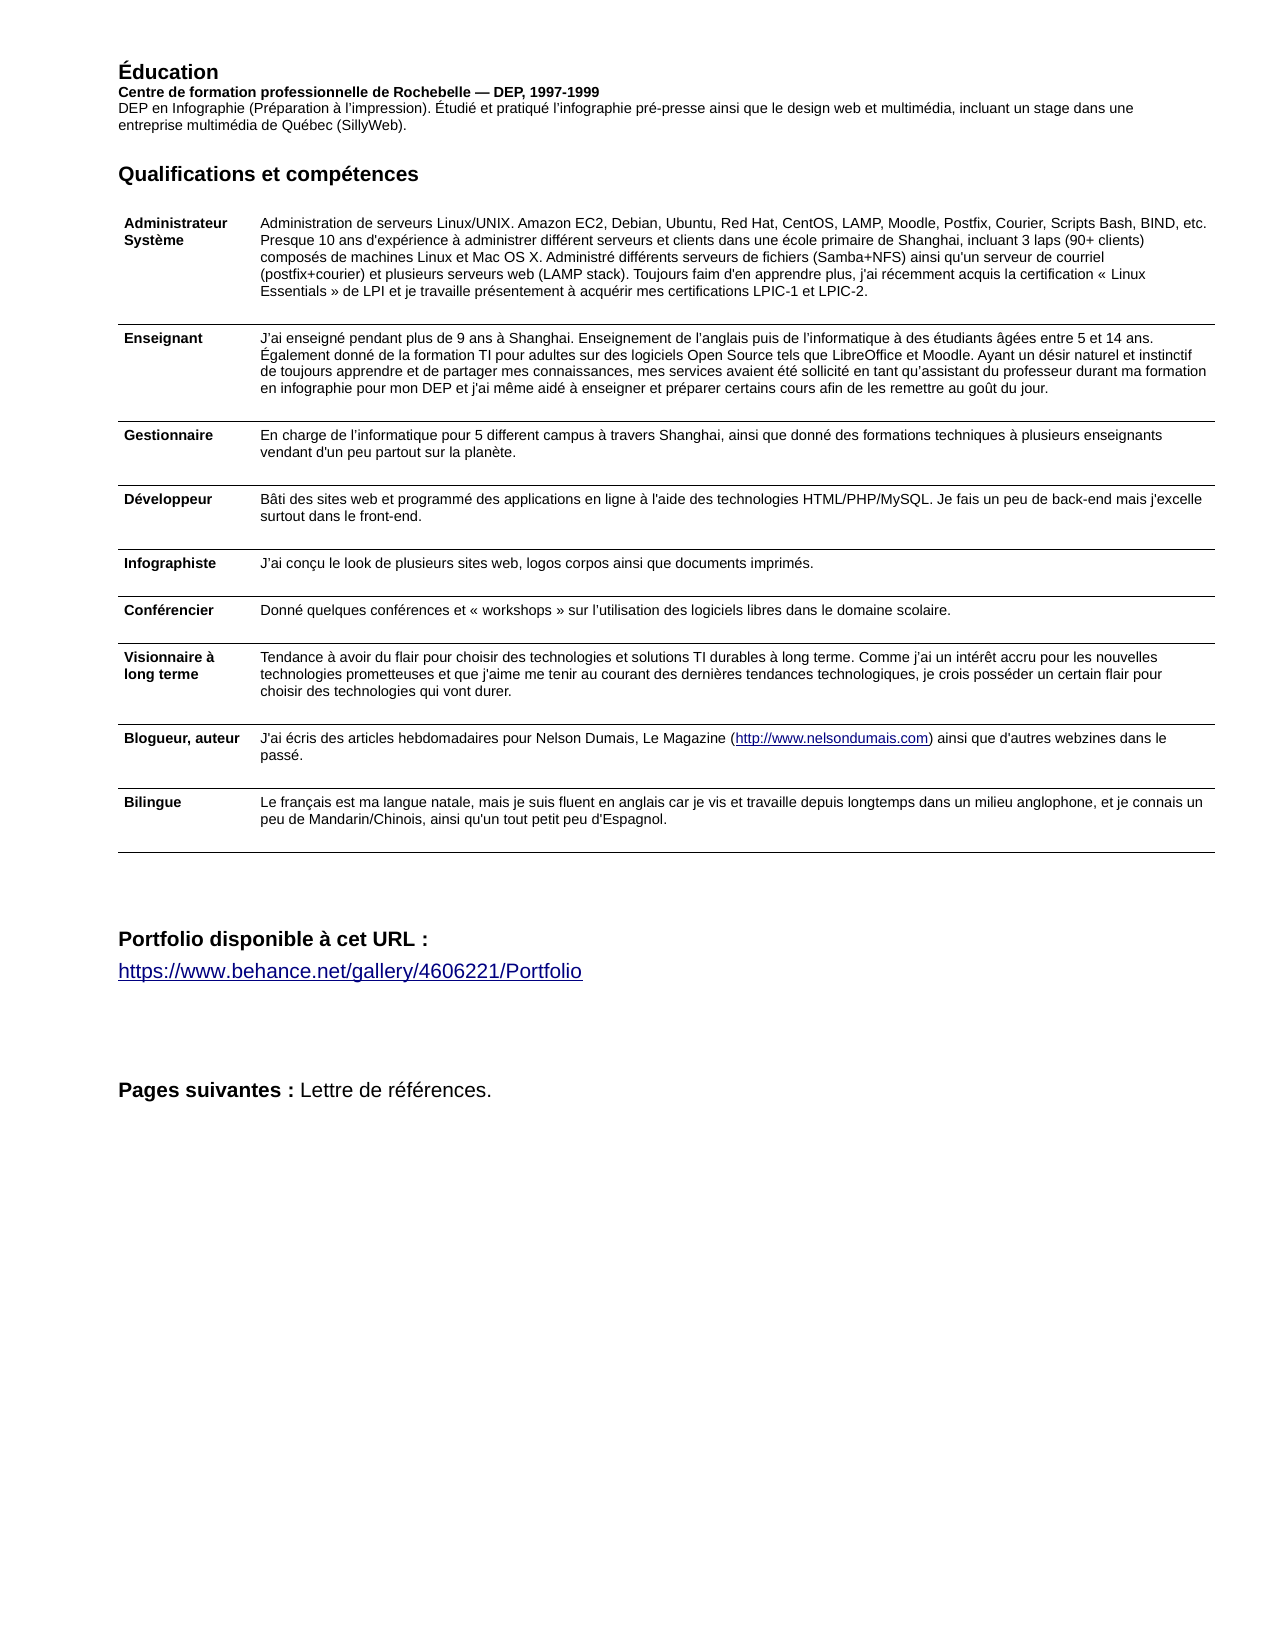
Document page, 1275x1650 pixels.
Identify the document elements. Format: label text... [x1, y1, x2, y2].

table_cell En charge de l’informatique pour 5 different campus à travers Shanghai, ainsi que donné des formations techniques à plusieurs enseignants vendant d'un peu partout sur la planète. [254, 422, 1215, 485]
table_cell Développeur [118, 486, 254, 549]
text Pages suivantes : Lettre de références. [118, 1078, 1157, 1102]
table_cell Tendance à avoir du flair pour choisir des technologies et solutions TI durables à long terme. Comme j’ai un intérêt accru pour les nouvelles technologies prometteuses et que j'aime me tenir au courant des dernières tendances technologiques, je crois posséder un certain flair pour choisir des technologies qui vont durer. [254, 644, 1215, 724]
text Centre de formation professionnelle de Rochebelle — DEP, 1997-1999 DEP en Infographie (Préparation à l’impression). Étudié et pratiqué l’infographie pré-presse ainsi que le design web et multimédia, incluant un stage dans une entreprise multimédia de Québec (SillyWeb). [118, 83, 1157, 134]
table_cell J'ai écris des articles hebdomadaires pour Nelson Dumais, Le Magazine (http://www.nelsondumais.com) ainsi que d'autres webzines dans le passé. [254, 725, 1215, 788]
table_cell J’ai conçu le look de plusieurs sites web, logos corpos ainsi que documents imprimés. [254, 550, 1215, 596]
table_cell J’ai enseigné pendant plus de 9 ans à Shanghai. Enseignement de l’anglais puis de l’informatique à des étudiants âgées entre 5 et 14 ans. Également donné de la formation TI pour adultes sur des logiciels Open Source tels que LibreOffice et Moodle. Ayant un désir naturel et instinctif de toujours apprendre et de partager mes connaissances, mes services avaient été sollicité en tant qu’assistant du professeur durant ma formation en infographie pour mon DEP et j'ai même aidé à enseigner et préparer certains cours afin de les remettre au goût du jour. [254, 325, 1215, 421]
table_cell Blogueur, auteur [118, 725, 254, 788]
text Qualifications et compétences [118, 161, 1157, 209]
text Éducation [118, 59, 1157, 83]
table_cell Gestionnaire [118, 422, 254, 485]
table_cell Visionnaire à long terme [118, 644, 254, 724]
table_cell Bâti des sites web et programmé des applications en ligne à l'aide des technologies HTML/PHP/MySQL. Je fais un peu de back-end mais j'excelle surtout dans le front-end. [254, 486, 1215, 549]
text https://www.behance.net/gallery/4606221/Portfolio [118, 959, 1157, 983]
table_cell Le français est ma langue natale, mais je suis fluent en anglais car je vis et travaille depuis longtemps dans un milieu anglophone, et je connais un peu de Mandarin/Chinois, ainsi qu'un tout petit peu d'Espagnol. [254, 789, 1215, 852]
table_cell Donné quelques conférences et « workshops » sur l’utilisation des logiciels libres dans le domaine scolaire. [254, 597, 1215, 643]
table_header Administration de serveurs Linux/UNIX. Amazon EC2, Debian, Ubuntu, Red Hat, CentOS, LAMP, Moodle, Postfix, Courier, Scripts Bash, BIND, etc. Presque 10 ans d'expérience à administrer différent serveurs et clients dans une école primaire de Shanghai, incluant 3 laps (90+ clients) composés de machines Linux et Mac OS X. Administré différents serveurs de fichiers (Samba+NFS) ainsi qu'un serveur de courriel (postfix+courier) et plusieurs serveurs web (LAMP stack). Toujours faim d'en apprendre plus, j'ai récemment acquis la certification « Linux Essentials » de LPI et je travaille présentement à acquérir mes certifications LPIC-1 et LPIC-2. [254, 209, 1215, 323]
text Portfolio disponible à cet URL : [118, 927, 1157, 951]
table_cell Bilingue [118, 789, 254, 852]
table_cell Infographiste [118, 550, 254, 596]
table_cell Enseignant [118, 325, 254, 421]
table_cell Conférencier [118, 597, 254, 643]
table_header Administrateur Système [118, 209, 254, 323]
